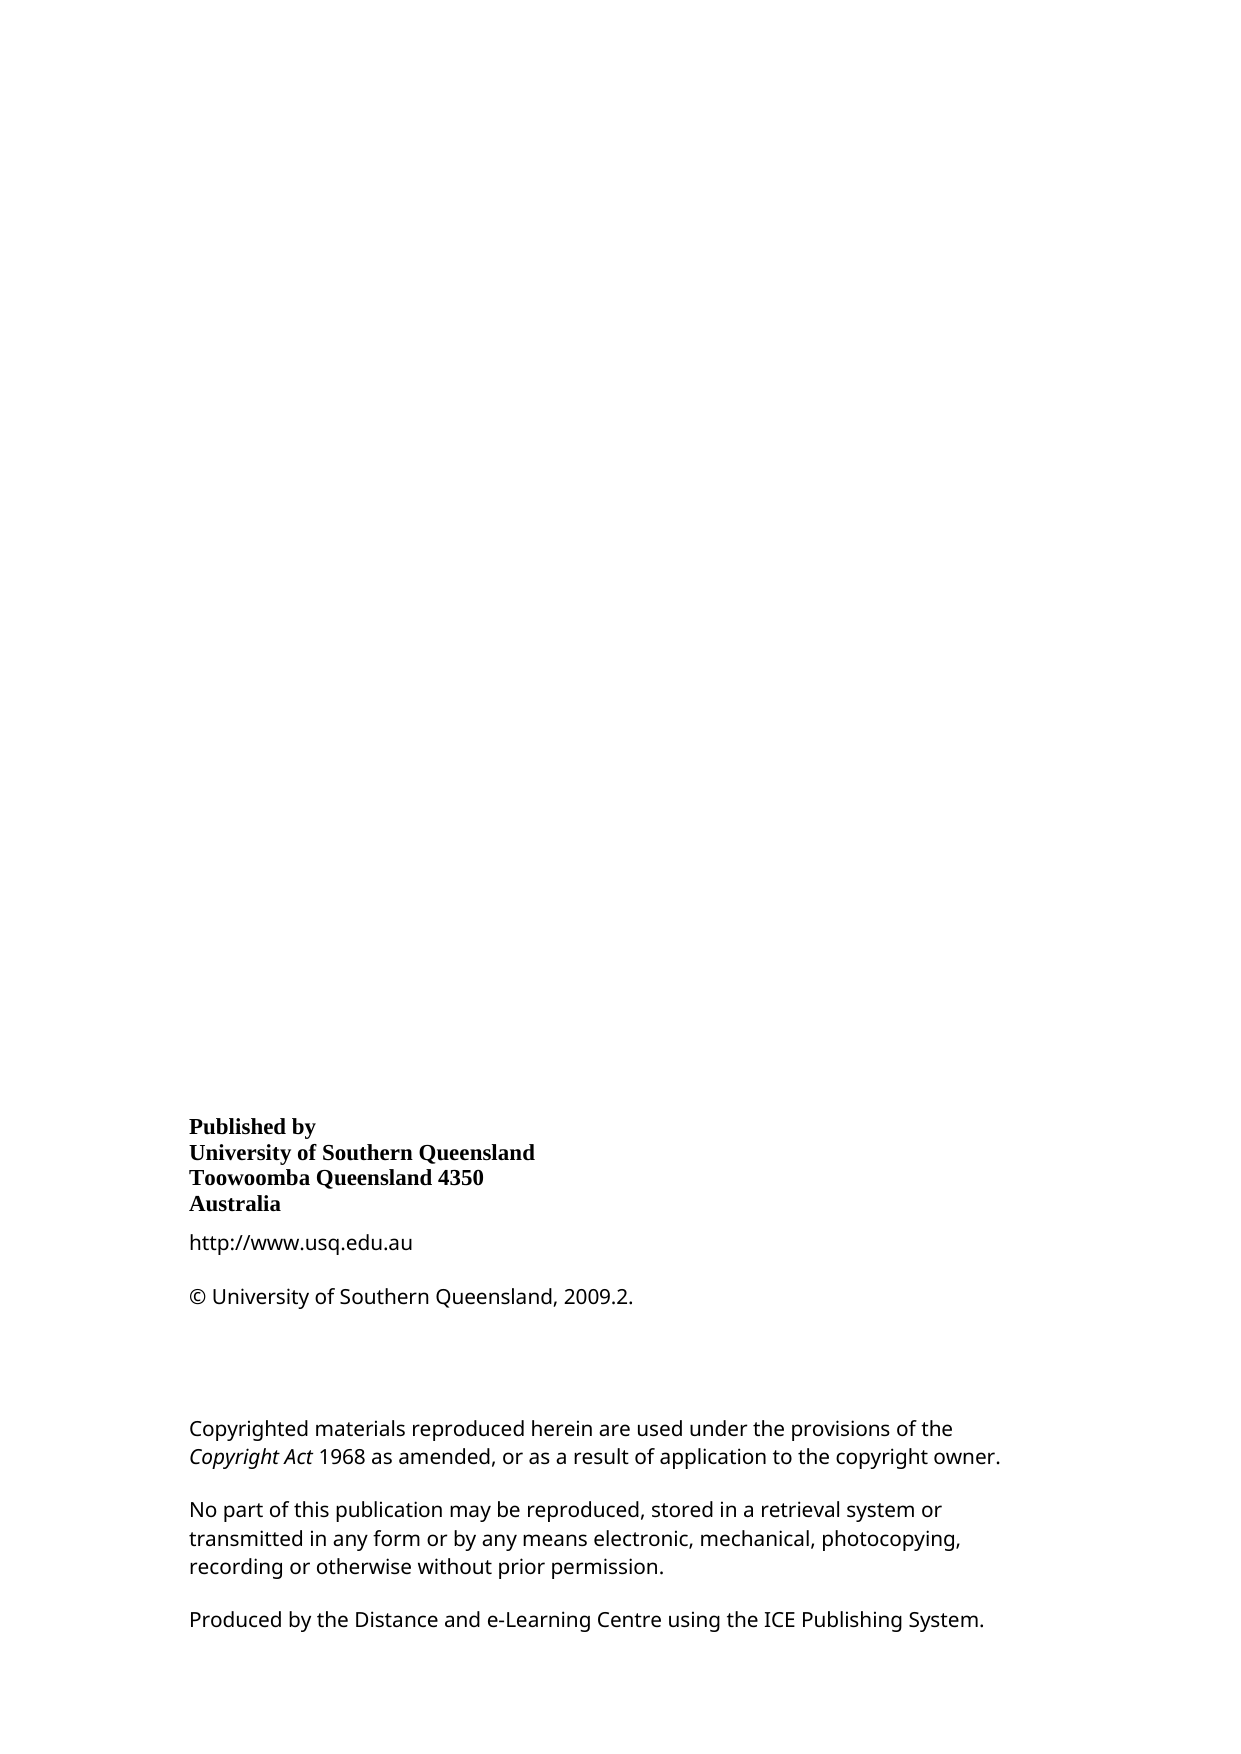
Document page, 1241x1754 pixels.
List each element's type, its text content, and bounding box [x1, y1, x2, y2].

text © University of Southern Queensland, 2009.2. [189, 1282, 1051, 1310]
text http://www.usq.edu.au [189, 1228, 1051, 1257]
text No part of this publication may be reproduced, stored in a retrieval system or transmitted in any form or by any means electronic, mechanical, photocopying, recording or otherwise without prior permission. [189, 1495, 1051, 1580]
text Copyrighted materials reproduced herein are used under the provisions of the Copyright Act 1968 as amended, or as a result of application to the copyright owner. [189, 1414, 1051, 1470]
text Published by University of Southern Queensland Toowoomba Queensland 4350 Australia [189, 1114, 1051, 1216]
text Produced by the Distance and e-Learning Centre using the ICE Publishing System. [189, 1605, 1051, 1633]
